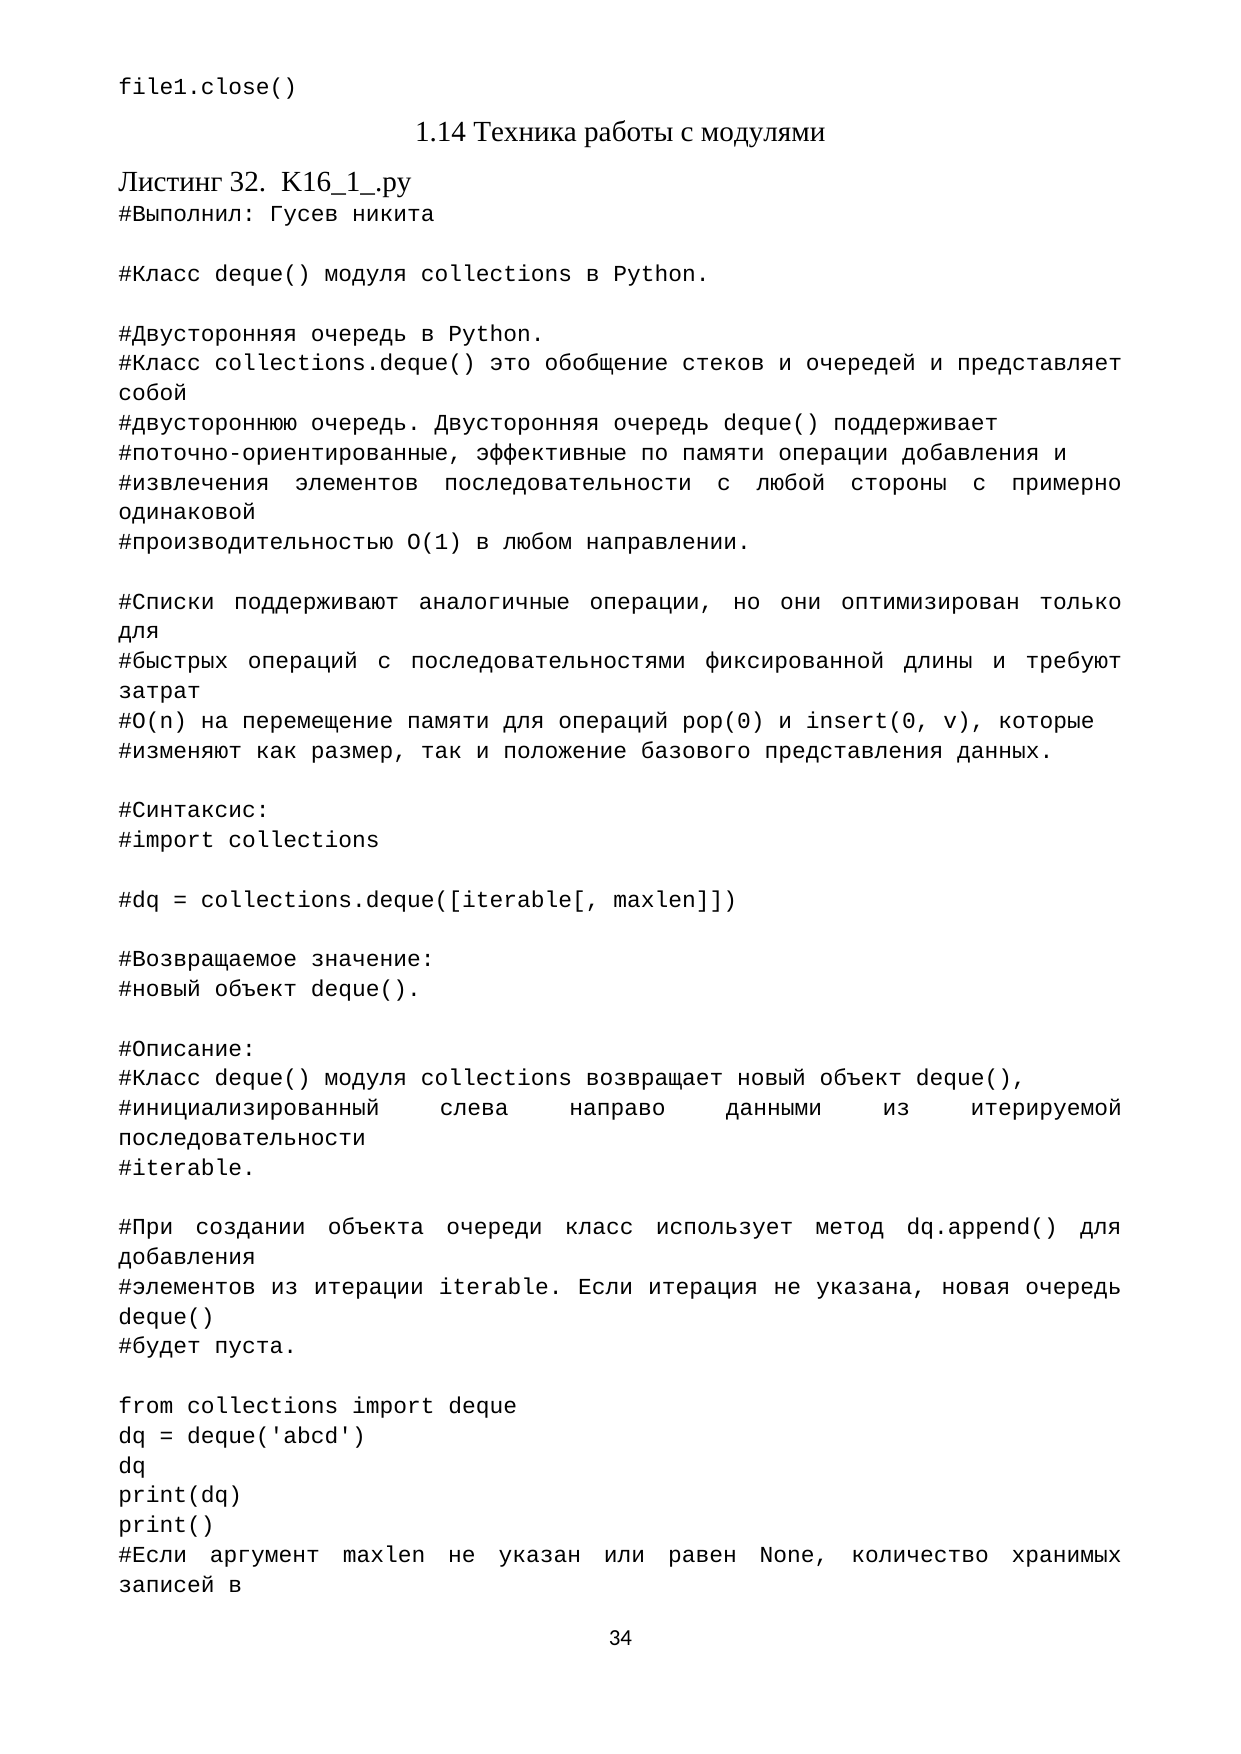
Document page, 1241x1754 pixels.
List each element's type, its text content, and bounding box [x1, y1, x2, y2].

text #Выполнил: Гусев никита [118, 203, 1122, 229]
text #двустороннюю очередь. Двусторонняя очередь deque() поддерживает [118, 411, 1122, 437]
text #инициализированный слева направо данными из итерируемой последовательности [118, 1096, 1122, 1152]
text #быстрых операций с последовательностями фиксированной длины и требуют затрат [118, 649, 1122, 705]
text dq [118, 1454, 1122, 1480]
text 1.14 Техника работы с модулями [118, 114, 1122, 147]
text #Класс deque() модуля collections возвращает новый объект deque(), [118, 1067, 1122, 1093]
text print() [118, 1513, 1122, 1539]
text #Класс deque() модуля collections в Python. [118, 262, 1122, 288]
text #Описание: [118, 1037, 1122, 1063]
text #новый объект deque(). [118, 977, 1122, 1003]
text #Возвращаемое значение: [118, 947, 1122, 973]
text #Двусторонняя очередь в Python. [118, 322, 1122, 348]
text dq = deque('abcd') [118, 1424, 1122, 1450]
text #Если аргумент maxlen не указан или равен None, количество хранимых записей в [118, 1543, 1122, 1599]
text #Класс collections.deque() это обобщение стеков и очередей и представляет собой [118, 352, 1122, 407]
text #будет пуста. [118, 1335, 1122, 1361]
text #dq = collections.deque([iterable[, maxlen]]) [118, 888, 1122, 914]
text #извлечения элементов последовательности с любой стороны с примерно одинаковой [118, 471, 1122, 527]
text file1.close() [118, 75, 1122, 101]
text #import collections [118, 828, 1122, 854]
text #изменяют как размер, так и положение базового представления данных. [118, 739, 1122, 765]
text #O(n) на перемещение памяти для операций pop(0) и insert(0, v), которые [118, 709, 1122, 735]
text #поточно-ориентированные, эффективные по памяти операции добавления и [118, 441, 1122, 467]
text #Синтаксис: [118, 798, 1122, 824]
text #производительностью O(1) в любом направлении. [118, 530, 1122, 556]
text print(dq) [118, 1484, 1122, 1510]
text #При создании объекта очереди класс использует метод dq.append() для добавления [118, 1216, 1122, 1271]
text from collections import deque [118, 1394, 1122, 1420]
text #Списки поддерживают аналогичные операции, но они оптимизирован только для [118, 590, 1122, 646]
text #iterable. [118, 1156, 1122, 1182]
text #элементов из итерации iterable. Если итерация не указана, новая очередь deque() [118, 1275, 1122, 1331]
text Листинг 32. K16_1_.py [118, 164, 1122, 198]
